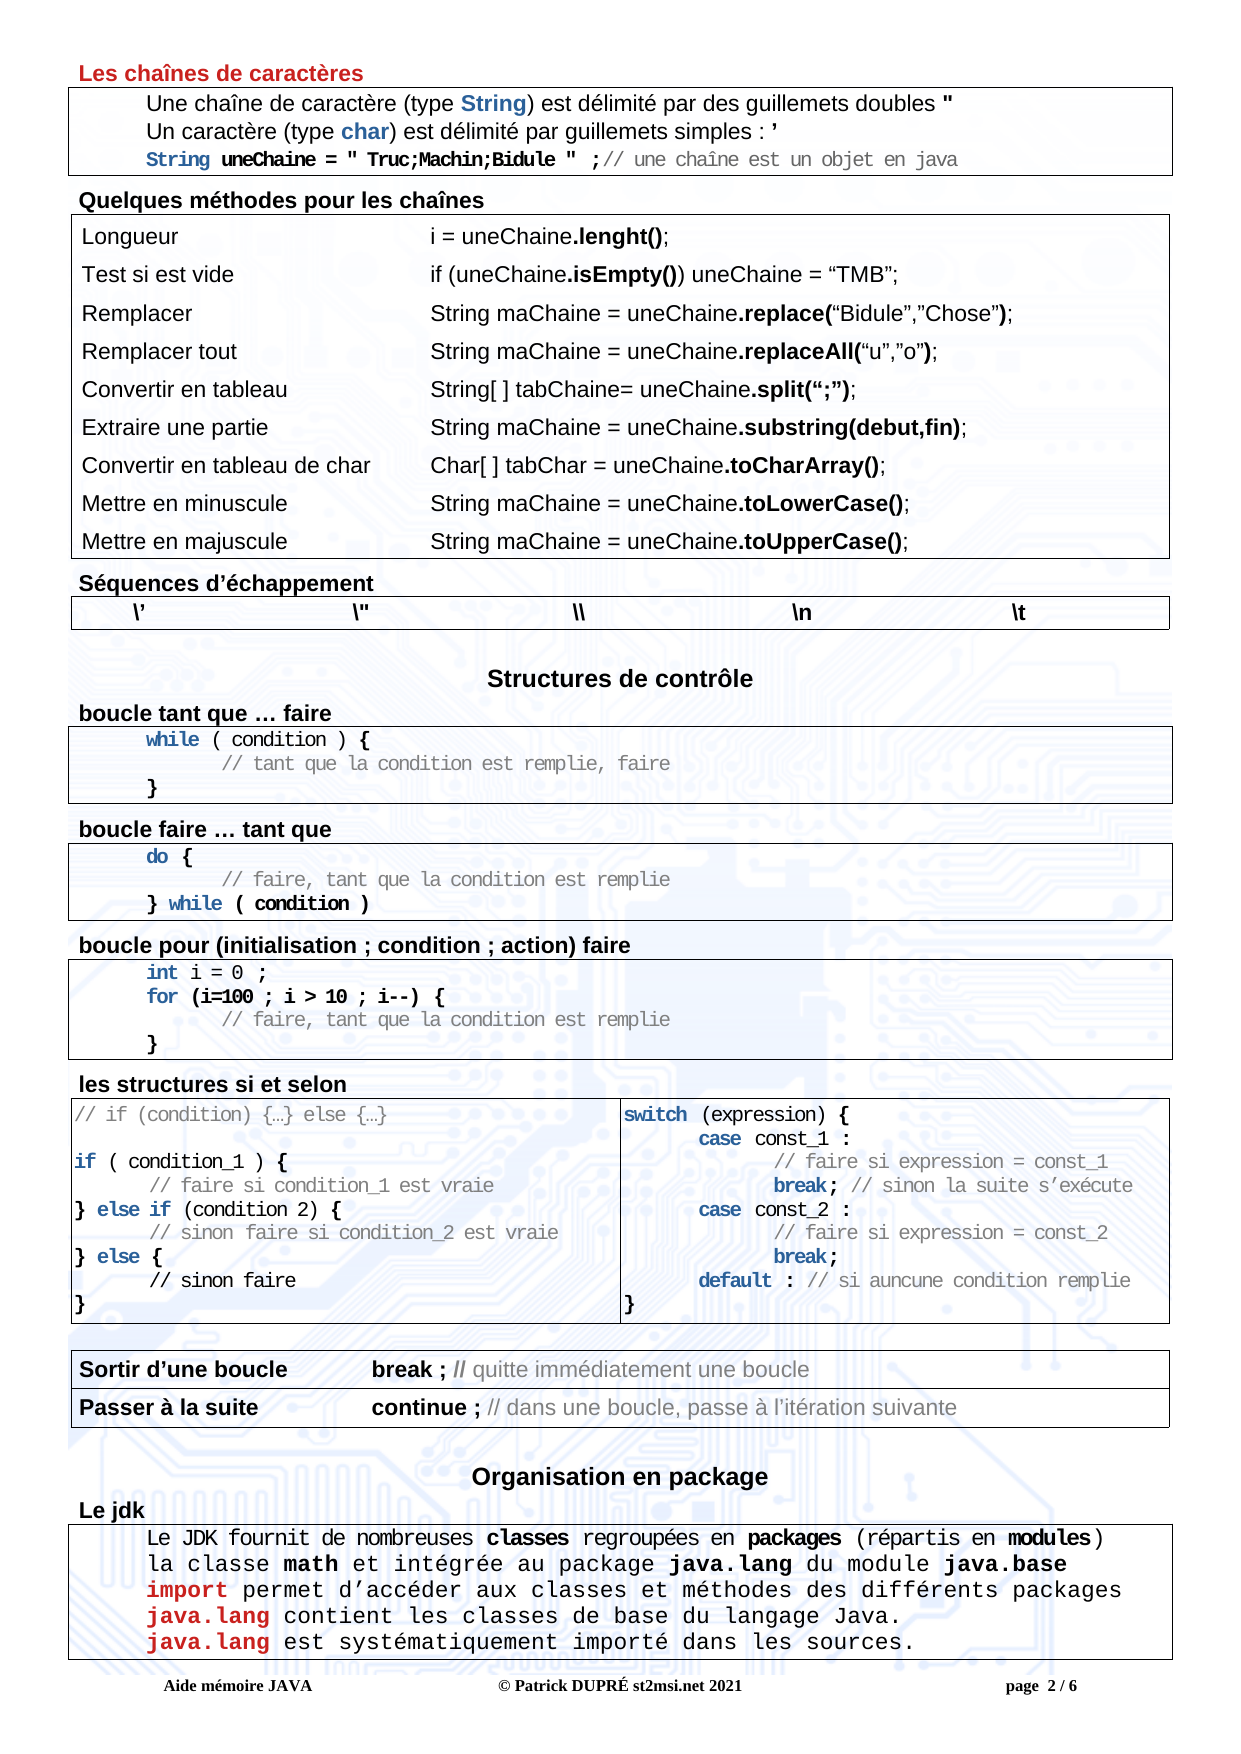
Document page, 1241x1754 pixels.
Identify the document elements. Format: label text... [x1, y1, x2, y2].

picture [68, 1060, 1172, 1523]
table_cell Test si est vide [72, 253, 419, 291]
table_cell Extraire une partie [72, 405, 419, 443]
table_cell Passer à la suite continue ; // dans une boucle, passe à l’itération suivante [72, 1389, 1169, 1427]
table_cell Remplacer [72, 291, 419, 329]
table_header \" [291, 597, 510, 629]
table_header // if (condition) {…} else {…} if ( condition_1 ) { // faire si condition_1 est vraie } else if (condition 2) { // sinon faire si condition_2 est vraie } else { // sinon faire } [72, 1099, 620, 1323]
table_header \’ [72, 597, 291, 629]
table_cell Remplacer tout [72, 329, 419, 367]
table_cell if (uneChaine.isEmpty()) uneChaine = “TMB”; [420, 253, 1169, 291]
text Structures de contrôle [71, 664, 1169, 693]
table_header \\ [510, 597, 730, 629]
text Séquences d’échappement [78, 569, 1169, 596]
text boucle tant que … faire [78, 699, 1169, 726]
table_header switch (expression) { case const_1 : // faire si expression = const_1 break; // sinon la suite s’exécute case const_2 : // faire si expression = const_2 break; default : // si auncune condition remplie } [621, 1099, 1169, 1323]
text Une chaîne de caractère (type String) est délimité par des guillemets doubles " Un caractère (type char) est délimité par guillemets simples : ’ String uneChaine = " Truc;Machin;Bidule " ;// une chaîne est un objet en java [69, 88, 1172, 175]
picture [68, 78, 78, 87]
text Le jdk [78, 1497, 1169, 1523]
table_cell Convertir en tableau [72, 367, 419, 405]
table_cell Mettre en minuscule [72, 481, 419, 519]
table_cell String maChaine = uneChaine.replace(“Bidule”,”Chose”); [420, 291, 1169, 329]
text Les chaînes de caractères [78, 59, 1169, 87]
text do { // faire, tant que la condition est remplie } while ( condition ) [69, 844, 1172, 920]
table_cell String maChaine = uneChaine.substring(debut,fin); [420, 405, 1169, 443]
text while ( condition ) { // tant que la condition est remplie, faire } [69, 727, 1172, 803]
text les structures si et selon [78, 1071, 1169, 1098]
text Quelques méthodes pour les chaînes [78, 187, 1169, 214]
table_header i = uneChaine.lenght(); [420, 215, 1169, 253]
table_header \n [730, 597, 949, 629]
table_cell String maChaine = uneChaine.replaceAll(“u”,”o”); [420, 329, 1169, 367]
picture [68, 804, 1172, 843]
table_header \t [950, 597, 1169, 629]
picture [68, 921, 1172, 959]
table_cell Convertir en tableau de char [72, 443, 419, 481]
table_header Longueur [72, 215, 419, 253]
text Le JDK fournit de nombreuses classes regroupées en packages (répartis en modules) la classe math et intégrée au package java.lang du module java.base import permet d’accéder aux classes et méthodes des différents packages java.lang contient les classes de base du langage Java. java.lang est systématiquement importé dans les sources. [69, 1525, 1172, 1659]
table_cell String maChaine = uneChaine.toUpperCase(); [420, 520, 1169, 558]
table_cell String[ ] tabChaine= uneChaine.split(“;”); [420, 367, 1169, 405]
text Organisation en package [71, 1462, 1169, 1491]
table_cell Mettre en majuscule [72, 520, 419, 558]
text boucle pour (initialisation ; condition ; action) faire [78, 931, 1169, 959]
picture [68, 1660, 1172, 1675]
table_cell String maChaine = uneChaine.toLowerCase(); [420, 481, 1169, 519]
picture [68, 176, 1172, 726]
text boucle faire … tant que [78, 815, 1169, 843]
table_header Sortir d’une boucle break ; // quitte immédiatement une boucle [72, 1351, 1169, 1388]
text int i = 0 ; for (i=100 ; i > 10 ; i--) { // faire, tant que la condition est remplie } [69, 960, 1172, 1059]
table_cell Char[ ] tabChar = uneChaine.toCharArray(); [420, 443, 1169, 481]
